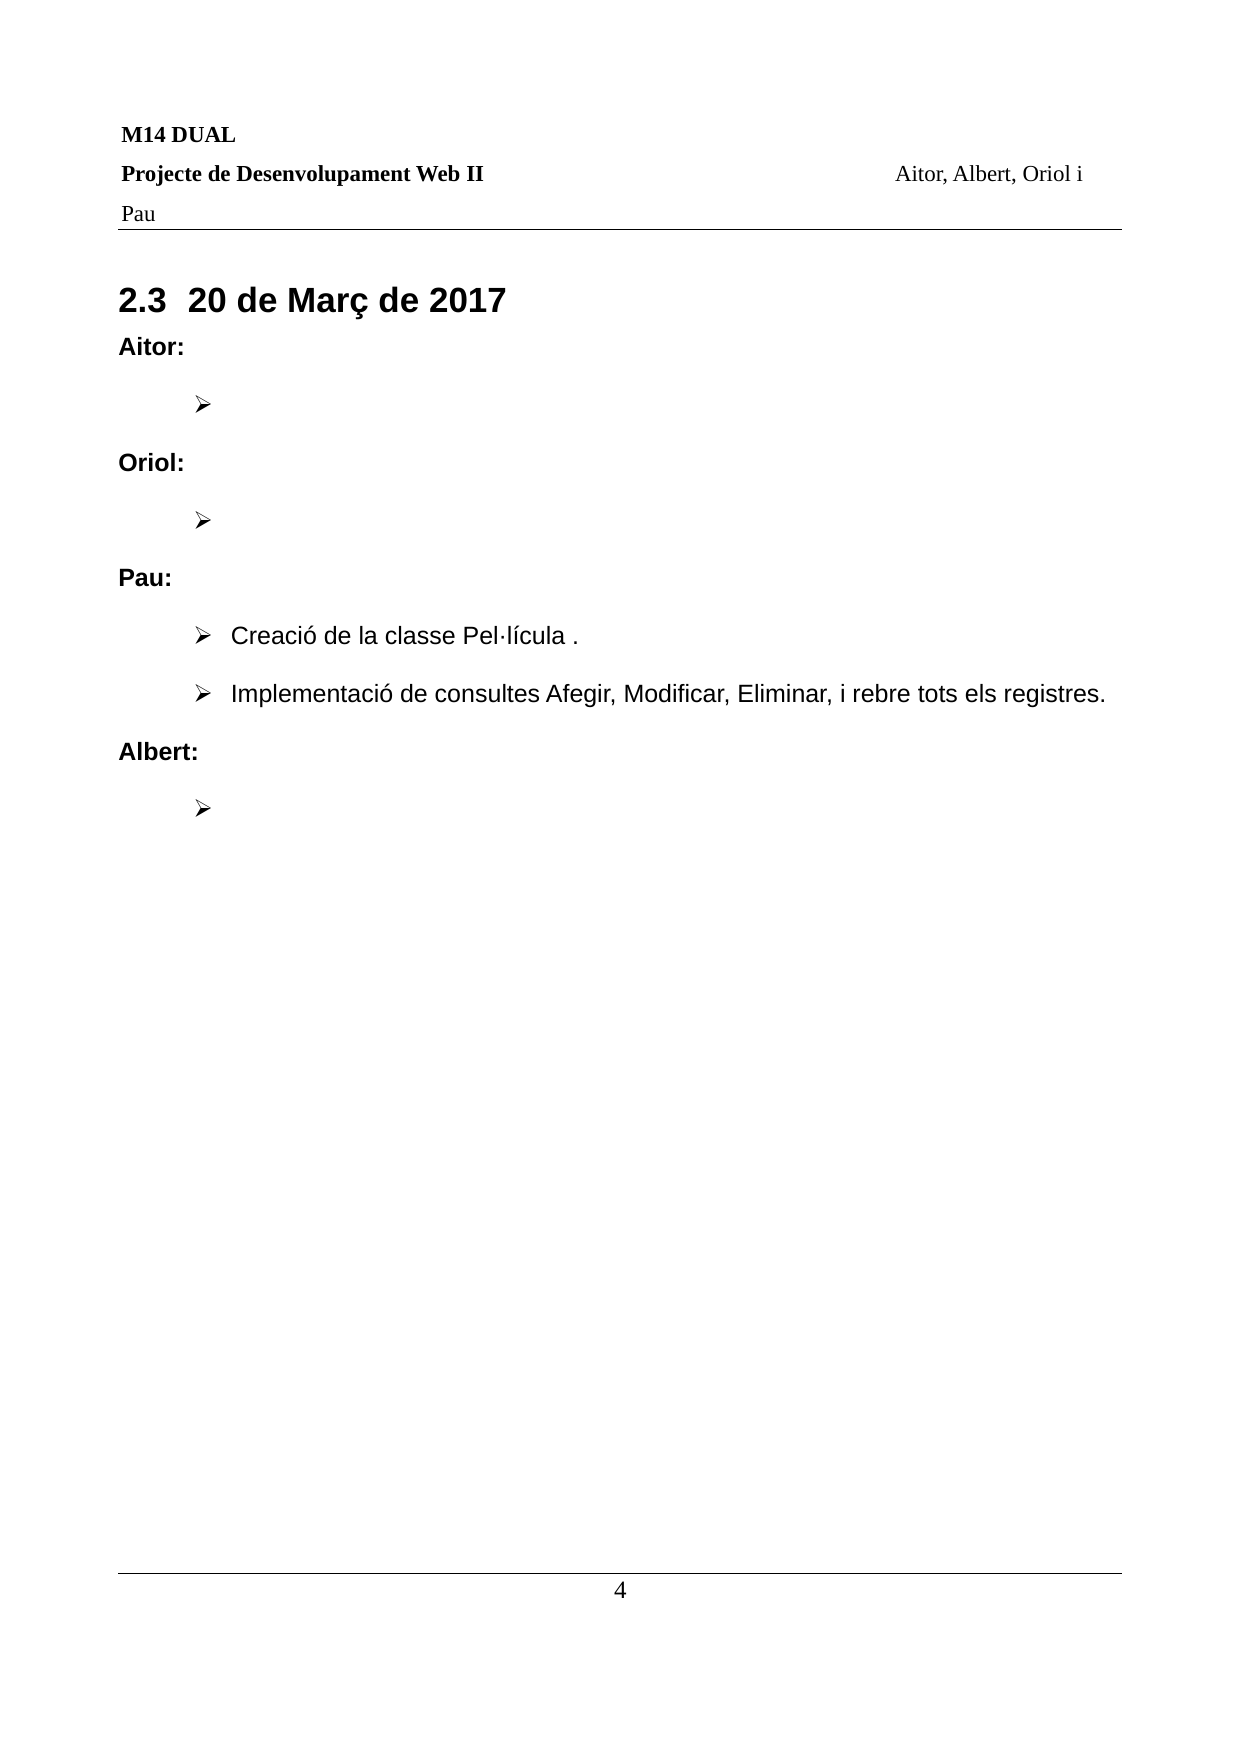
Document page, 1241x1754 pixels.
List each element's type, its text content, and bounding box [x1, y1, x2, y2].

text Aitor: [118, 332, 1122, 361]
text Oriol: [118, 448, 1122, 477]
list Creació de la classe Pel·lícula . [193, 621, 1122, 650]
text Albert: [118, 737, 1122, 766]
list Implementació de consultes Afegir, Modificar, Eliminar, i rebre tots els registres. [193, 679, 1122, 708]
text Pau: [118, 563, 1122, 592]
subtitle 20 de Març de 2017 [118, 280, 1122, 320]
